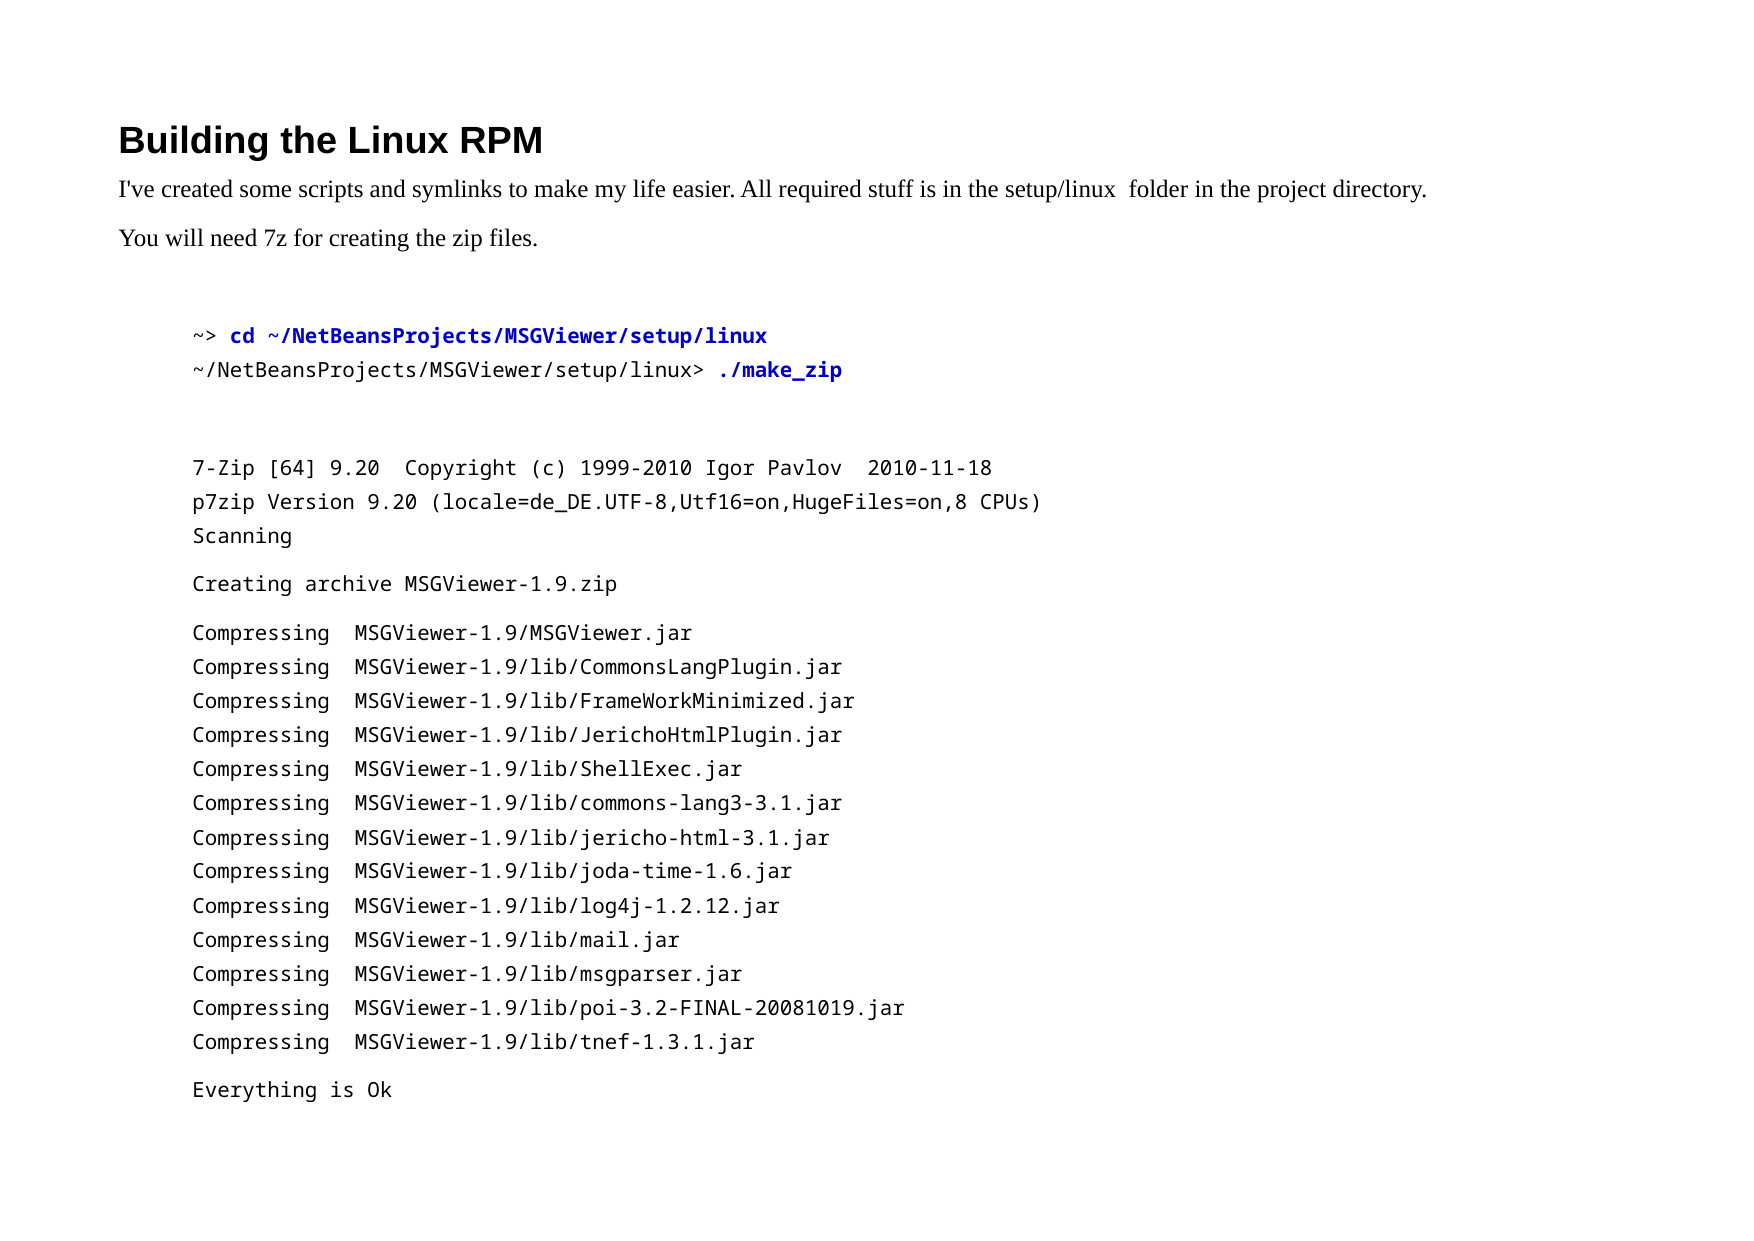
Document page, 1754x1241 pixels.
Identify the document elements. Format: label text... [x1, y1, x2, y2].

text ~> cd ~/NetBeansProjects/MSGViewer/setup/linux ~/NetBeansProjects/MSGViewer/setup/linux> ./make_zip [192, 321, 1636, 384]
text Everything is Ok [192, 1076, 1636, 1104]
subtitle Building the Linux RPM [118, 118, 1636, 162]
text I've created some scripts and symlinks to make my life easier. All required stuff is in the setup/linux folder in the project directory. [118, 174, 1636, 203]
text 7-Zip [64] 9.20 Copyright (c) 1999-2010 Igor Pavlov 2010-11-18 p7zip Version 9.20 (locale=de_DE.UTF-8,Utf16=on,HugeFiles=on,8 CPUs) Scanning [192, 453, 1636, 549]
text You will need 7z for creating the zip files. [118, 223, 1636, 252]
text Compressing MSGViewer-1.9/MSGViewer.jar Compressing MSGViewer-1.9/lib/CommonsLangPlugin.jar Compressing MSGViewer-1.9/lib/FrameWorkMinimized.jar Compressing MSGViewer-1.9/lib/JerichoHtmlPlugin.jar Compressing MSGViewer-1.9/lib/ShellExec.jar Compressing MSGViewer-1.9/lib/commons-lang3-3.1.jar Compressing MSGViewer-1.9/lib/jericho-html-3.1.jar Compressing MSGViewer-1.9/lib/joda-time-1.6.jar Compressing MSGViewer-1.9/lib/log4j-1.2.12.jar Compressing MSGViewer-1.9/lib/mail.jar Compressing MSGViewer-1.9/lib/msgparser.jar Compressing MSGViewer-1.9/lib/poi-3.2-FINAL-20081019.jar Compressing MSGViewer-1.9/lib/tnef-1.3.1.jar [192, 618, 1636, 1055]
text Creating archive MSGViewer-1.9.zip [192, 569, 1636, 598]
